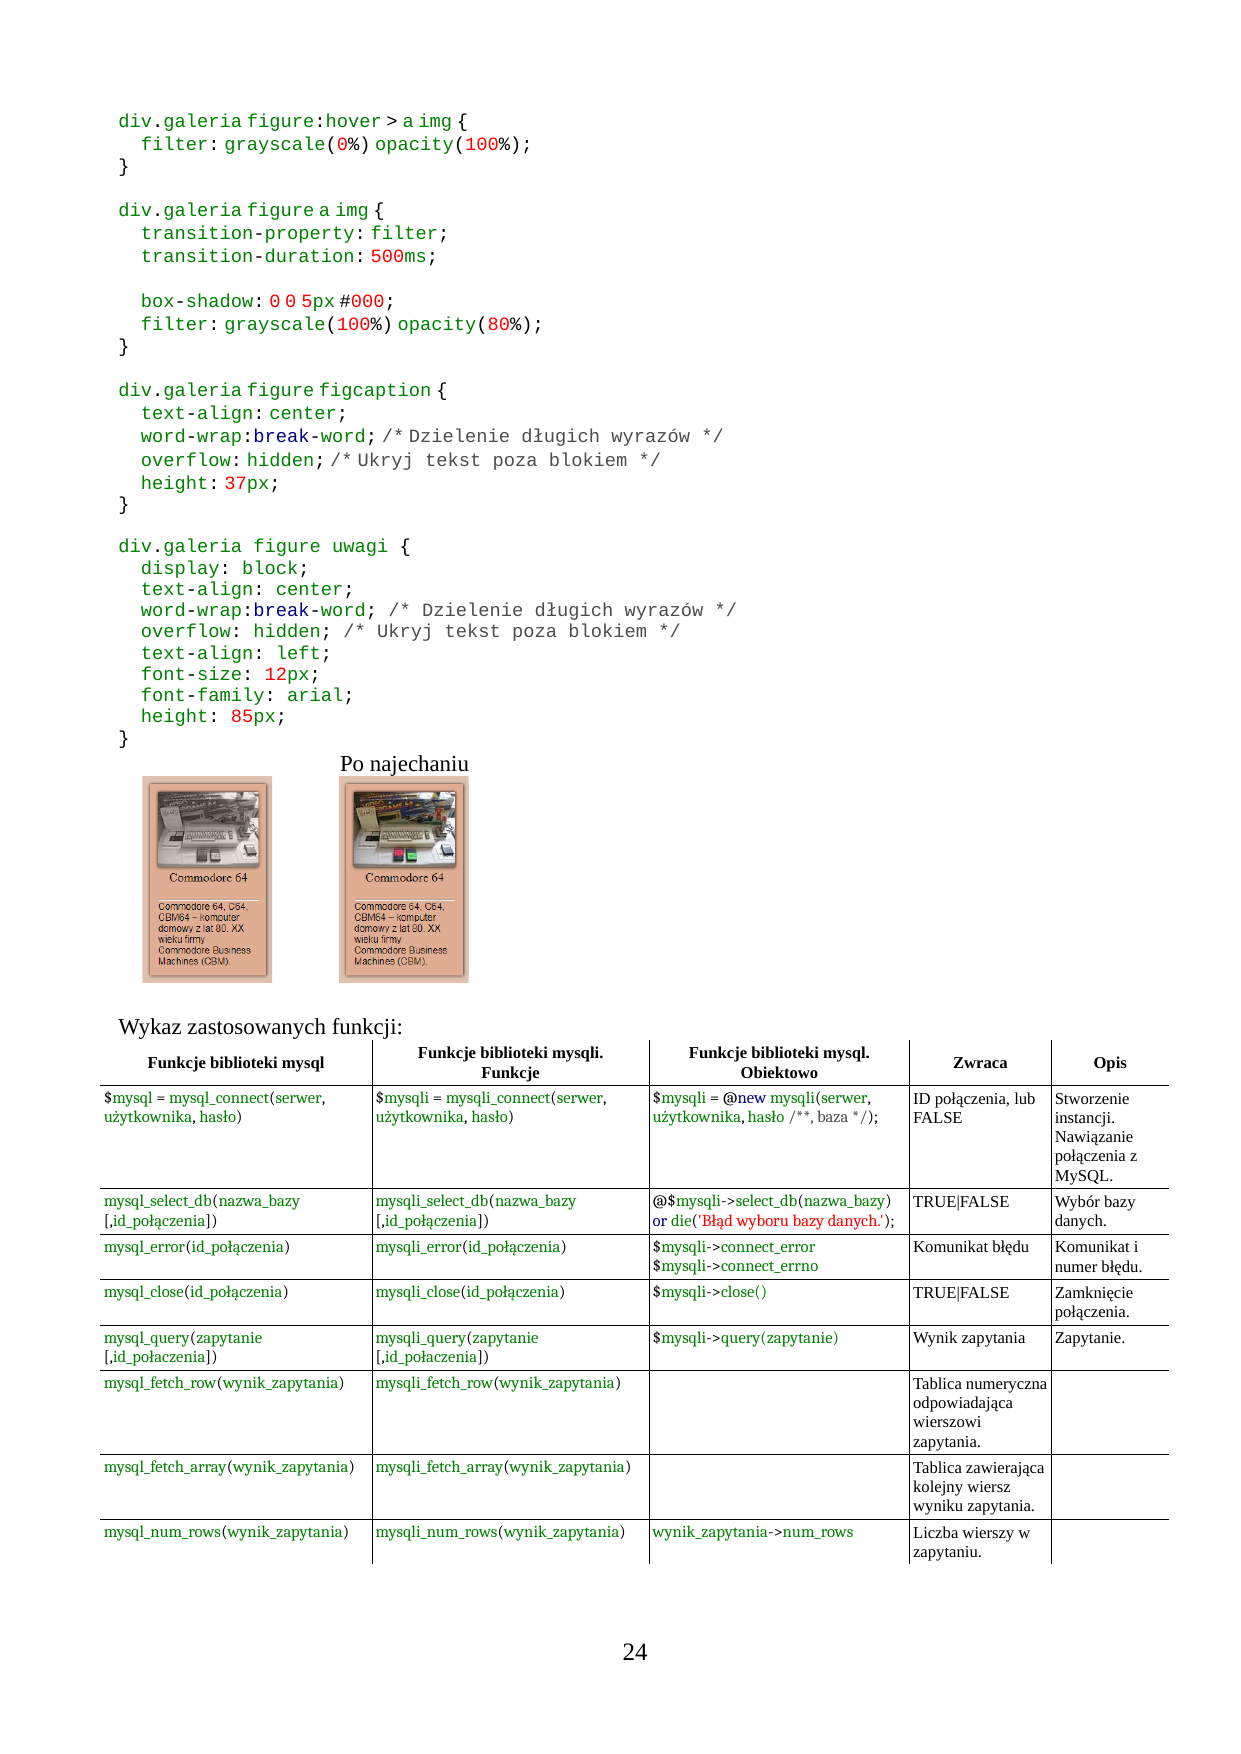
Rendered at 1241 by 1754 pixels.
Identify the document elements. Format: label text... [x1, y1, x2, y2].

text Po najechaniu [118, 750, 1152, 776]
text font-family: arial; [118, 686, 1152, 707]
table_header Funkcje biblioteki mysql. Obiektowo [650, 1040, 909, 1085]
text text-align: center; [118, 580, 1152, 601]
table_cell mysql_query(zapytanie [,id_połaczenia]) [100, 1326, 372, 1370]
text } [118, 495, 1152, 516]
text div.galeria figure uwagi { [118, 537, 1152, 558]
table_cell Zapytanie. [1052, 1326, 1169, 1370]
table_cell TRUE|FALSE [910, 1280, 1051, 1325]
text Wykaz zastosowanych funkcji: [118, 1013, 1152, 1040]
table_cell @$mysqli->select_db(nazwa_bazy) or die('Błąd wyboru bazy danych.'); [650, 1189, 909, 1234]
text } [118, 728, 1152, 750]
picture [338, 776, 469, 983]
picture [142, 776, 273, 983]
table_header Opis [1052, 1040, 1169, 1085]
table_cell ID połączenia, lub FALSE [910, 1086, 1051, 1188]
text } [118, 336, 1152, 358]
table_cell $mysqli = @new mysqli(serwer, użytkownika, hasło /**, baza */); [650, 1086, 909, 1188]
text filter: grayscale(100%) opacity(80%); [118, 313, 1152, 336]
table_cell mysqli_fetch_row(wynik_zapytania) [373, 1371, 649, 1454]
table_cell mysql_error(id_połączenia) [100, 1235, 372, 1279]
table_cell [650, 1371, 909, 1454]
table_cell wynik_zapytania->num_rows [650, 1520, 909, 1564]
text transition-duration: 500ms; [118, 245, 1152, 268]
table_cell $mysqli->close() [650, 1280, 909, 1325]
table_cell $mysqli->query(zapytanie) [650, 1326, 909, 1370]
table_cell mysql_close(id_połączenia) [100, 1280, 372, 1325]
text display: block; [118, 558, 1152, 580]
table_cell Komunikat i numer błędu. [1052, 1235, 1169, 1279]
text } [118, 156, 1152, 178]
text div.galeria figure figcaption { [118, 379, 1152, 402]
table_header Funkcje biblioteki mysqli. Funkcje [373, 1040, 649, 1085]
table_cell [650, 1455, 909, 1519]
table_cell mysql_fetch_array(wynik_zapytania) [100, 1455, 372, 1519]
text height: 37px; [118, 472, 1152, 495]
table_cell $mysqli = mysqli_connect(serwer, użytkownika, hasło) [373, 1086, 649, 1188]
table_cell mysqli_num_rows(wynik_zapytania) [373, 1520, 649, 1564]
text filter: grayscale(0%) opacity(100%); [118, 133, 1152, 156]
text box-shadow: 0 0 5px #000; [118, 290, 1152, 313]
text transition-property: filter; [118, 222, 1152, 245]
table_cell mysql_fetch_row(wynik_zapytania) [100, 1371, 372, 1454]
table_cell Tablica zawierająca kolejny wiersz wyniku zapytania. [910, 1455, 1051, 1519]
table_header Zwraca [910, 1040, 1051, 1085]
text word-wrap:break-word; /* Dzielenie długich wyrazów */ [118, 601, 1152, 622]
table_cell Wybór bazy danych. [1052, 1189, 1169, 1234]
table_cell $mysqli->connect_error $mysqli->connect_errno [650, 1235, 909, 1279]
text overflow: hidden; /* Ukryj tekst poza blokiem */ [118, 448, 1152, 472]
text height: 85px; [118, 707, 1152, 728]
table_cell Wynik zapytania [910, 1326, 1051, 1370]
table_cell mysqli_query(zapytanie [,id_połaczenia]) [373, 1326, 649, 1370]
table_cell Komunikat błędu [910, 1235, 1051, 1279]
table_cell mysql_select_db(nazwa_bazy [,id_połączenia]) [100, 1189, 372, 1234]
table_cell Tablica numeryczna odpowiadająca wierszowi zapytania. [910, 1371, 1051, 1454]
table_cell mysqli_fetch_array(wynik_zapytania) [373, 1455, 649, 1519]
table_header Funkcje biblioteki mysql [100, 1040, 372, 1085]
table_cell [1052, 1371, 1169, 1454]
table_cell mysqli_error(id_połączenia) [373, 1235, 649, 1279]
text text-align: center; [118, 402, 1152, 425]
text overflow: hidden; /* Ukryj tekst poza blokiem */ [118, 622, 1152, 643]
table_cell TRUE|FALSE [910, 1189, 1051, 1234]
text font-size: 12px; [118, 665, 1152, 686]
text div.galeria figure a img { [118, 199, 1152, 222]
table_cell Stworzenie instancji. Nawiązanie połączenia z MySQL. [1052, 1086, 1169, 1188]
text text-align: left; [118, 643, 1152, 665]
table_cell mysqli_select_db(nazwa_bazy [,id_połączenia]) [373, 1189, 649, 1234]
table_cell [1052, 1520, 1169, 1564]
text div.galeria figure:hover > a img { [118, 110, 1152, 133]
table_cell Zamknięcie połączenia. [1052, 1280, 1169, 1325]
table_cell [1052, 1455, 1169, 1519]
text word-wrap:break-word; /* Dzielenie długich wyrazów */ [118, 425, 1152, 448]
table_cell $mysql = mysql_connect(serwer, użytkownika, hasło) [100, 1086, 372, 1188]
table_cell mysql_num_rows(wynik_zapytania) [100, 1520, 372, 1564]
table_cell Liczba wierszy w zapytaniu. [910, 1520, 1051, 1564]
table_cell mysqli_close(id_połączenia) [373, 1280, 649, 1325]
